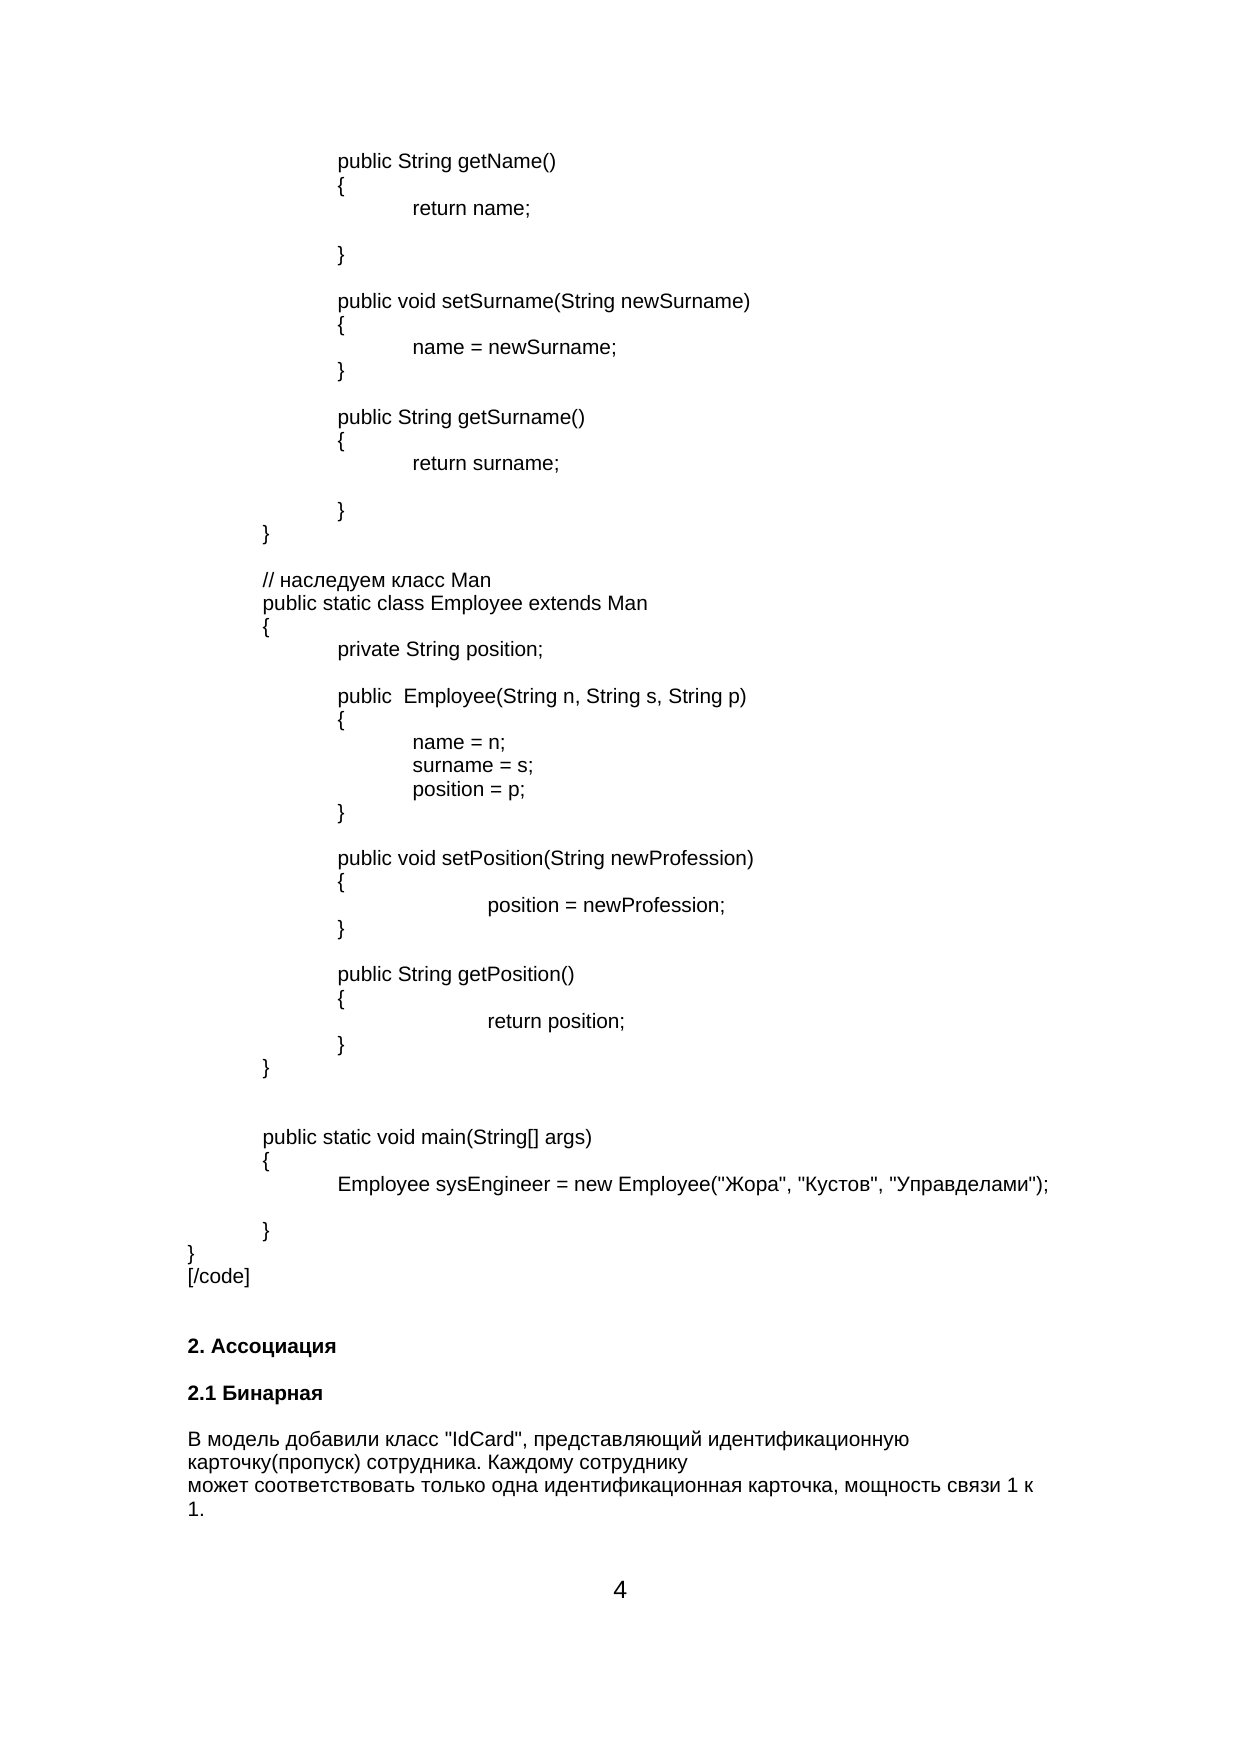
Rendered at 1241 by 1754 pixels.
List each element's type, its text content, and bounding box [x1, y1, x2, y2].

text { [187, 1149, 1053, 1172]
text { [187, 614, 1053, 638]
text { [187, 429, 1053, 452]
text } [187, 498, 1053, 522]
text public String getSurname() [187, 406, 1053, 429]
text return position; [187, 1009, 1053, 1033]
text } [187, 917, 1053, 940]
text 2. Ассоциация [187, 1335, 1053, 1358]
text { [187, 313, 1053, 336]
text } [187, 1242, 1053, 1265]
text { [187, 707, 1053, 731]
text public static class Employee extends Man [187, 591, 1053, 614]
text { [187, 986, 1053, 1009]
text name = newSurname; [187, 336, 1053, 359]
text } [187, 243, 1053, 266]
text 2.1 Бинарная [187, 1381, 1053, 1404]
text public Employee(String n, String s, String p) [187, 684, 1053, 707]
text может соответствовать только одна идентификационная карточка, мощность связи 1 к 1. [187, 1474, 1053, 1521]
text public String getName() [187, 150, 1053, 173]
text return name; [187, 196, 1053, 220]
text surname = s; [187, 754, 1053, 777]
text position = p; [187, 777, 1053, 800]
text } [187, 359, 1053, 382]
text position = newProfession; [187, 893, 1053, 917]
text Employee sysEngineer = new Employee("Жора", "Кустов", "Управделами"); [187, 1172, 1053, 1195]
text // наследуем класс Man [187, 568, 1053, 591]
text } [187, 800, 1053, 824]
text } [187, 1033, 1053, 1056]
text public static void main(String[] args) [187, 1126, 1053, 1149]
text private String position; [187, 638, 1053, 661]
text } [187, 1218, 1053, 1242]
text public String getPosition() [187, 963, 1053, 986]
text } [187, 1056, 1053, 1079]
text В модель добавили класс "IdCard", представляющий идентификационную карточку(пропуск) сотрудника. Каждому сотруднику [187, 1428, 1053, 1474]
text public void setSurname(String newSurname) [187, 289, 1053, 313]
text { [187, 870, 1053, 893]
text public void setPosition(String newProfession) [187, 847, 1053, 870]
text } [187, 522, 1053, 545]
text name = n; [187, 731, 1053, 754]
text { [187, 173, 1053, 196]
text return surname; [187, 452, 1053, 475]
text [/code] [187, 1265, 1053, 1288]
